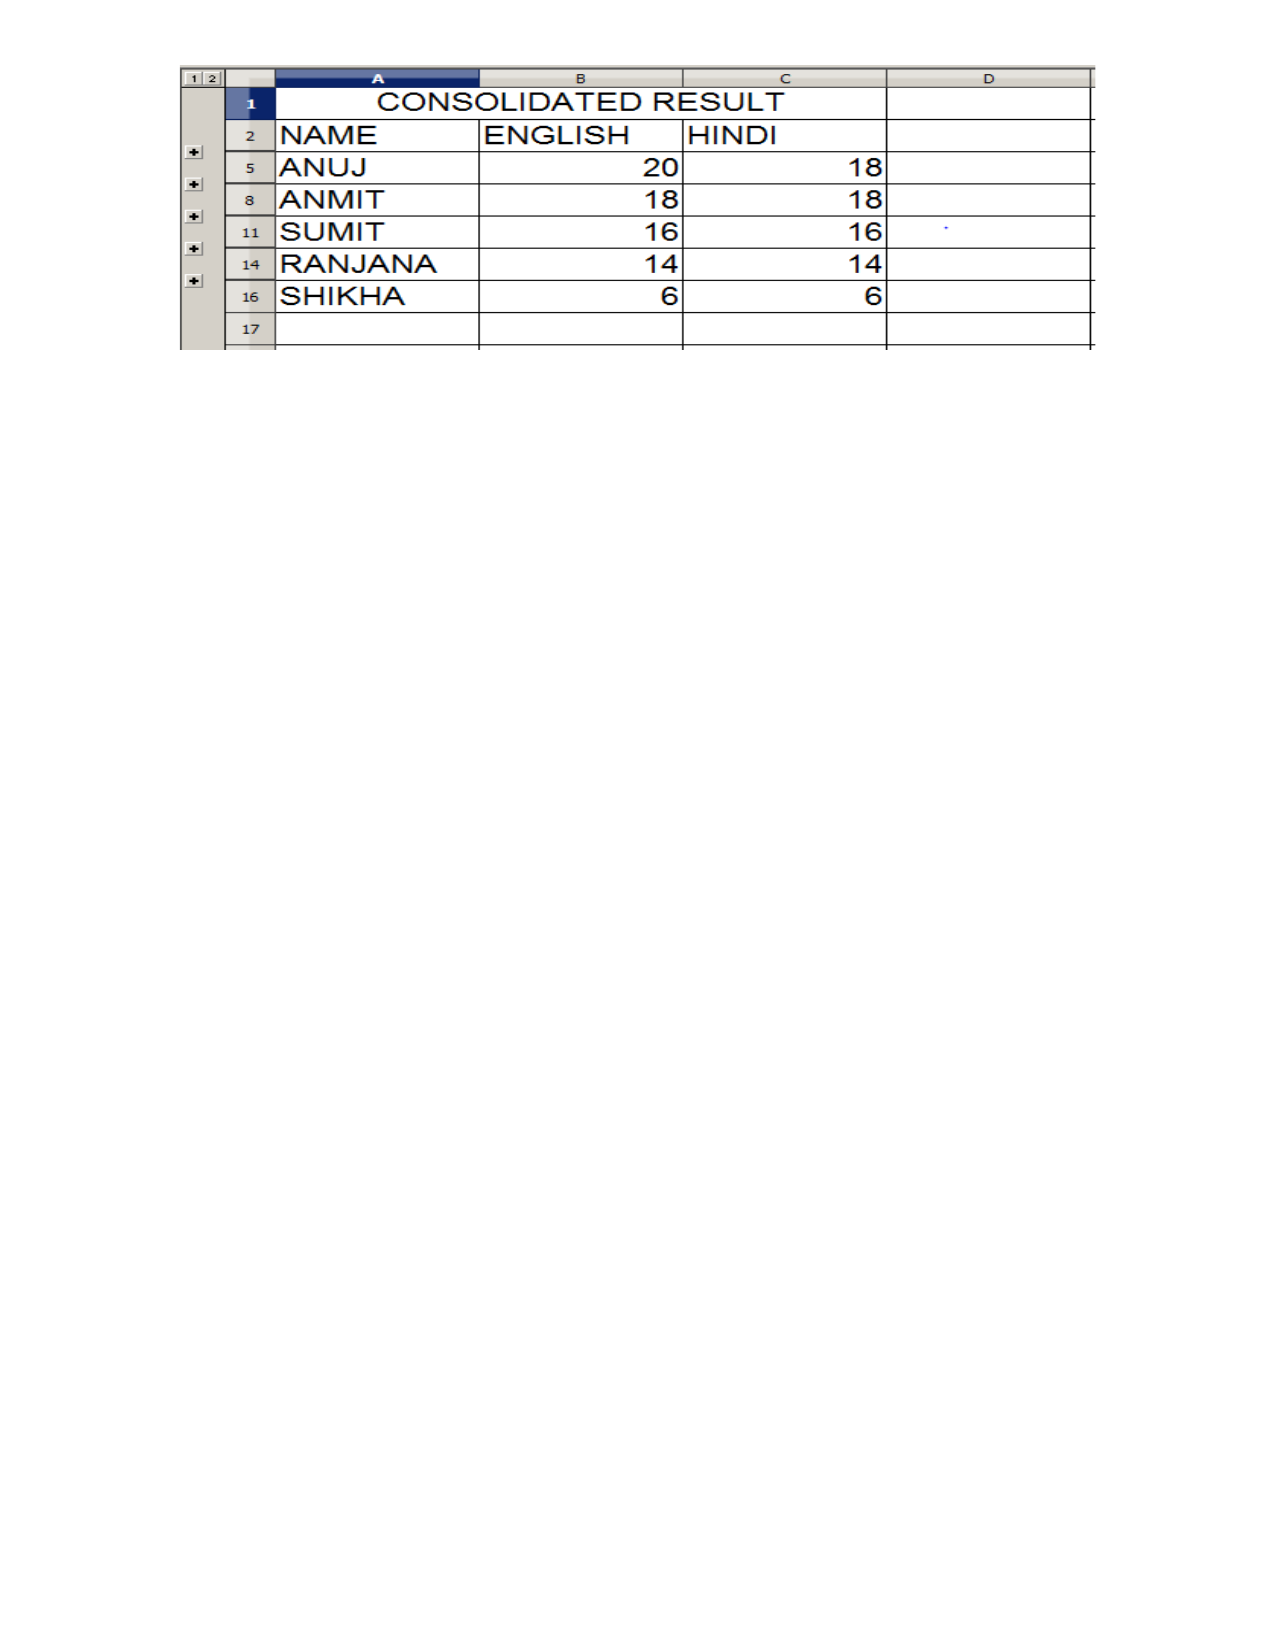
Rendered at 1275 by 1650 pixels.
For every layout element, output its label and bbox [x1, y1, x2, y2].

picture [179, 65, 1096, 350]
